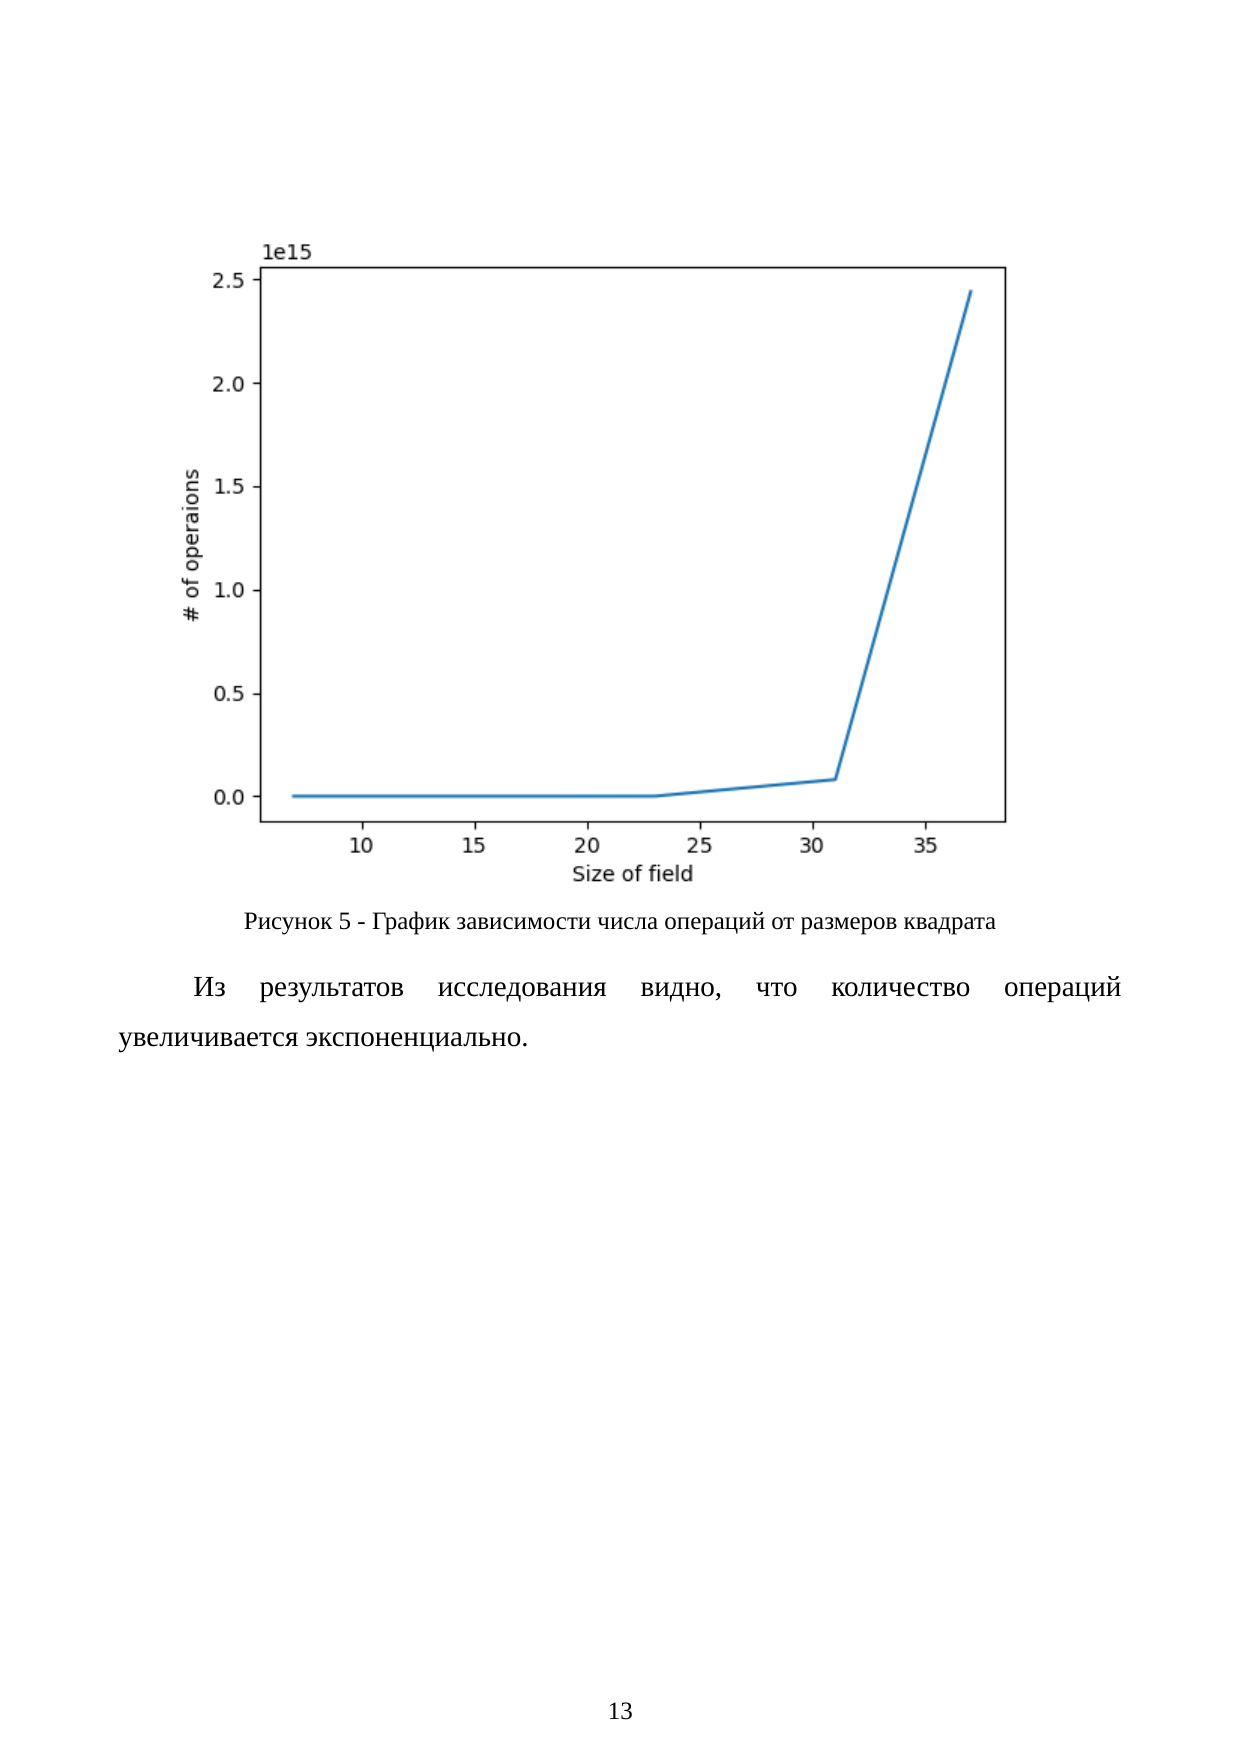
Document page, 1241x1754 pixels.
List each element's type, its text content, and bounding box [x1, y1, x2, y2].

text Рисунок 5 - График зависимости числа операций от размеров квадрата [140, 901, 1100, 935]
text Из результатов исследования видно, что количество операций увеличивается экспоненциально. [118, 168, 1122, 1052]
picture [140, 181, 1100, 901]
